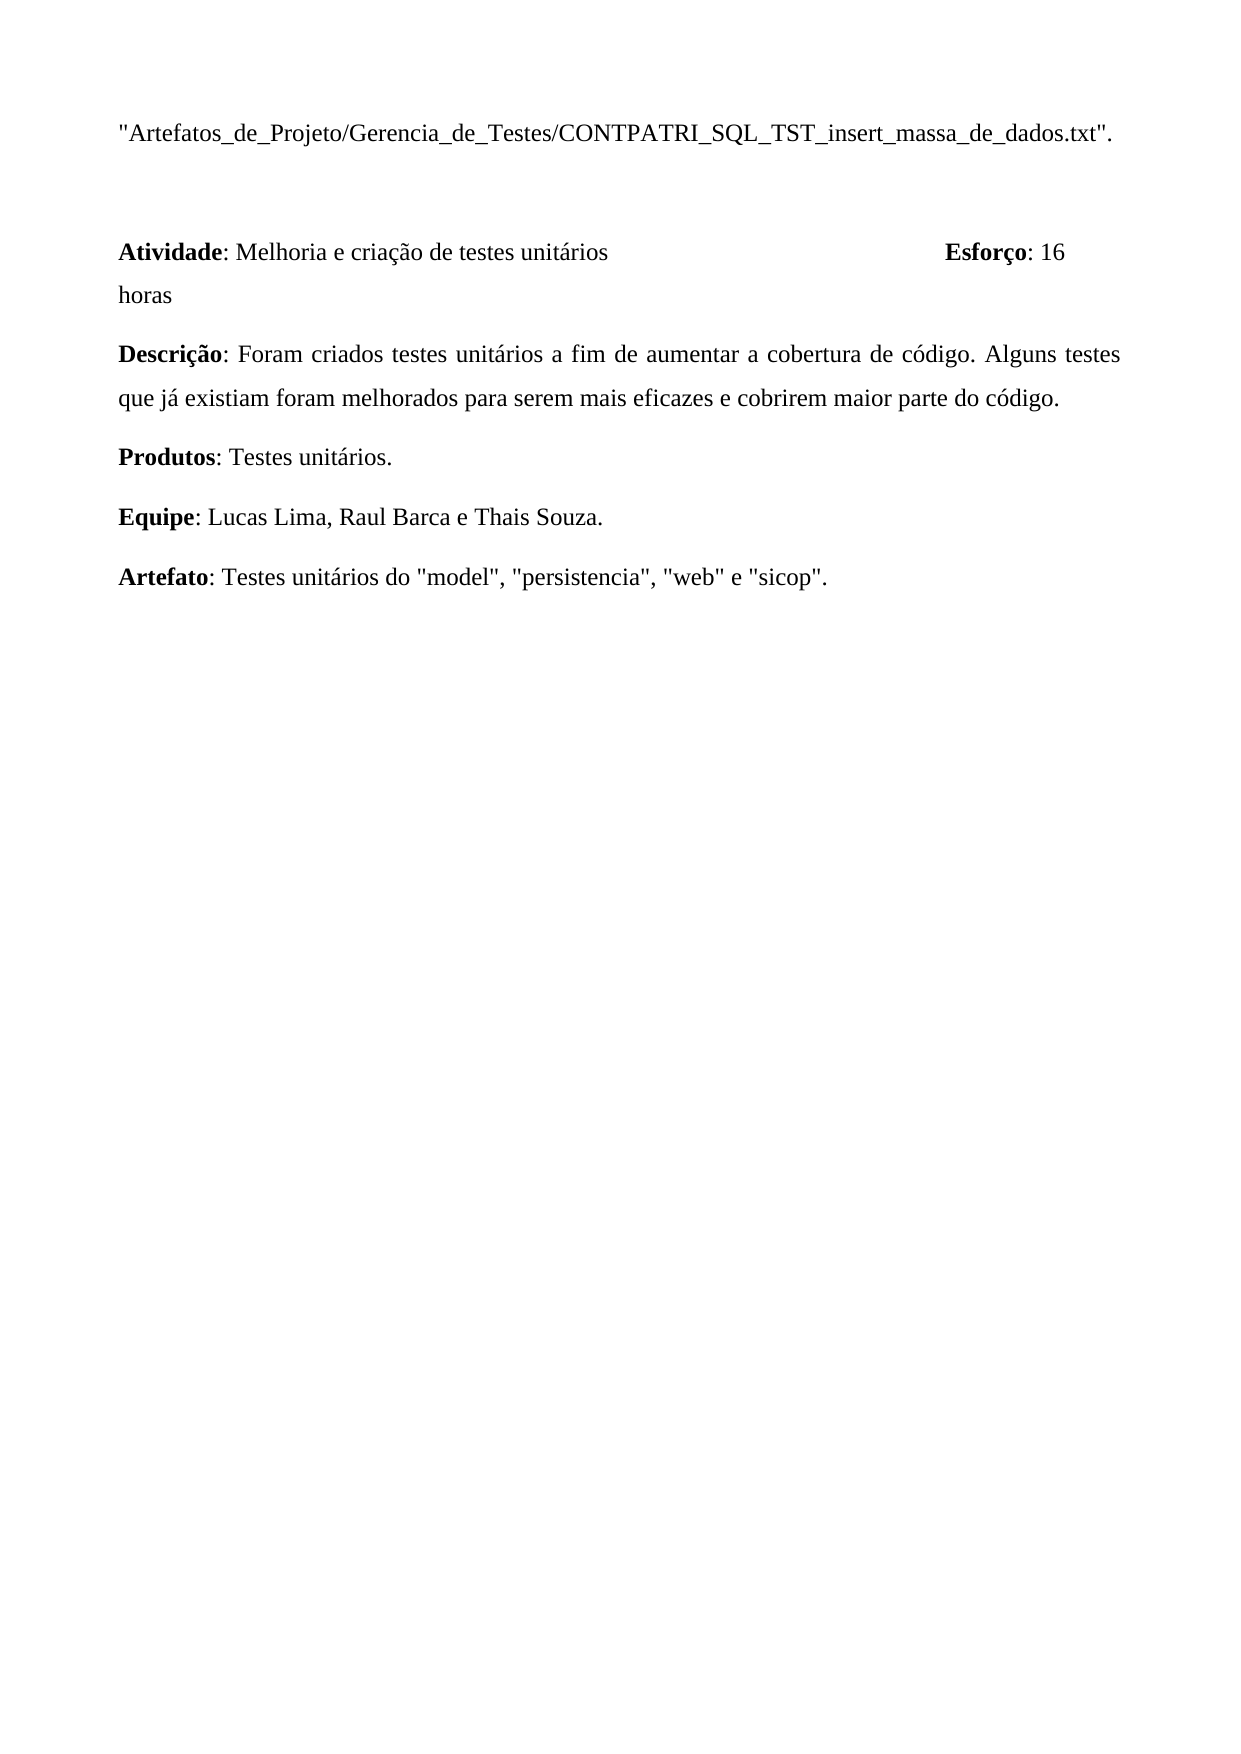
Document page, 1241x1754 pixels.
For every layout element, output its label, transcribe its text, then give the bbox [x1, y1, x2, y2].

text Equipe: Lucas Lima, Raul Barca e Thais Souza. [118, 502, 1122, 531]
text Artefato: Testes unitários do "model", "persistencia", "web" e "sicop". [118, 562, 1122, 591]
text Descrição: Foram criados testes unitários a fim de aumentar a cobertura de código. Alguns testes que já existiam foram melhorados para serem mais eficazes e cobrirem maior parte do código. [118, 339, 1122, 411]
text Atividade: Melhoria e criação de testes unitários Esforço: 16 horas [118, 237, 1122, 308]
text Produtos: Testes unitários. [118, 442, 1122, 471]
text "Artefatos_de_Projeto/Gerencia_de_Testes/CONTPATRI_SQL_TST_insert_massa_de_dados.txt". [118, 118, 1122, 147]
